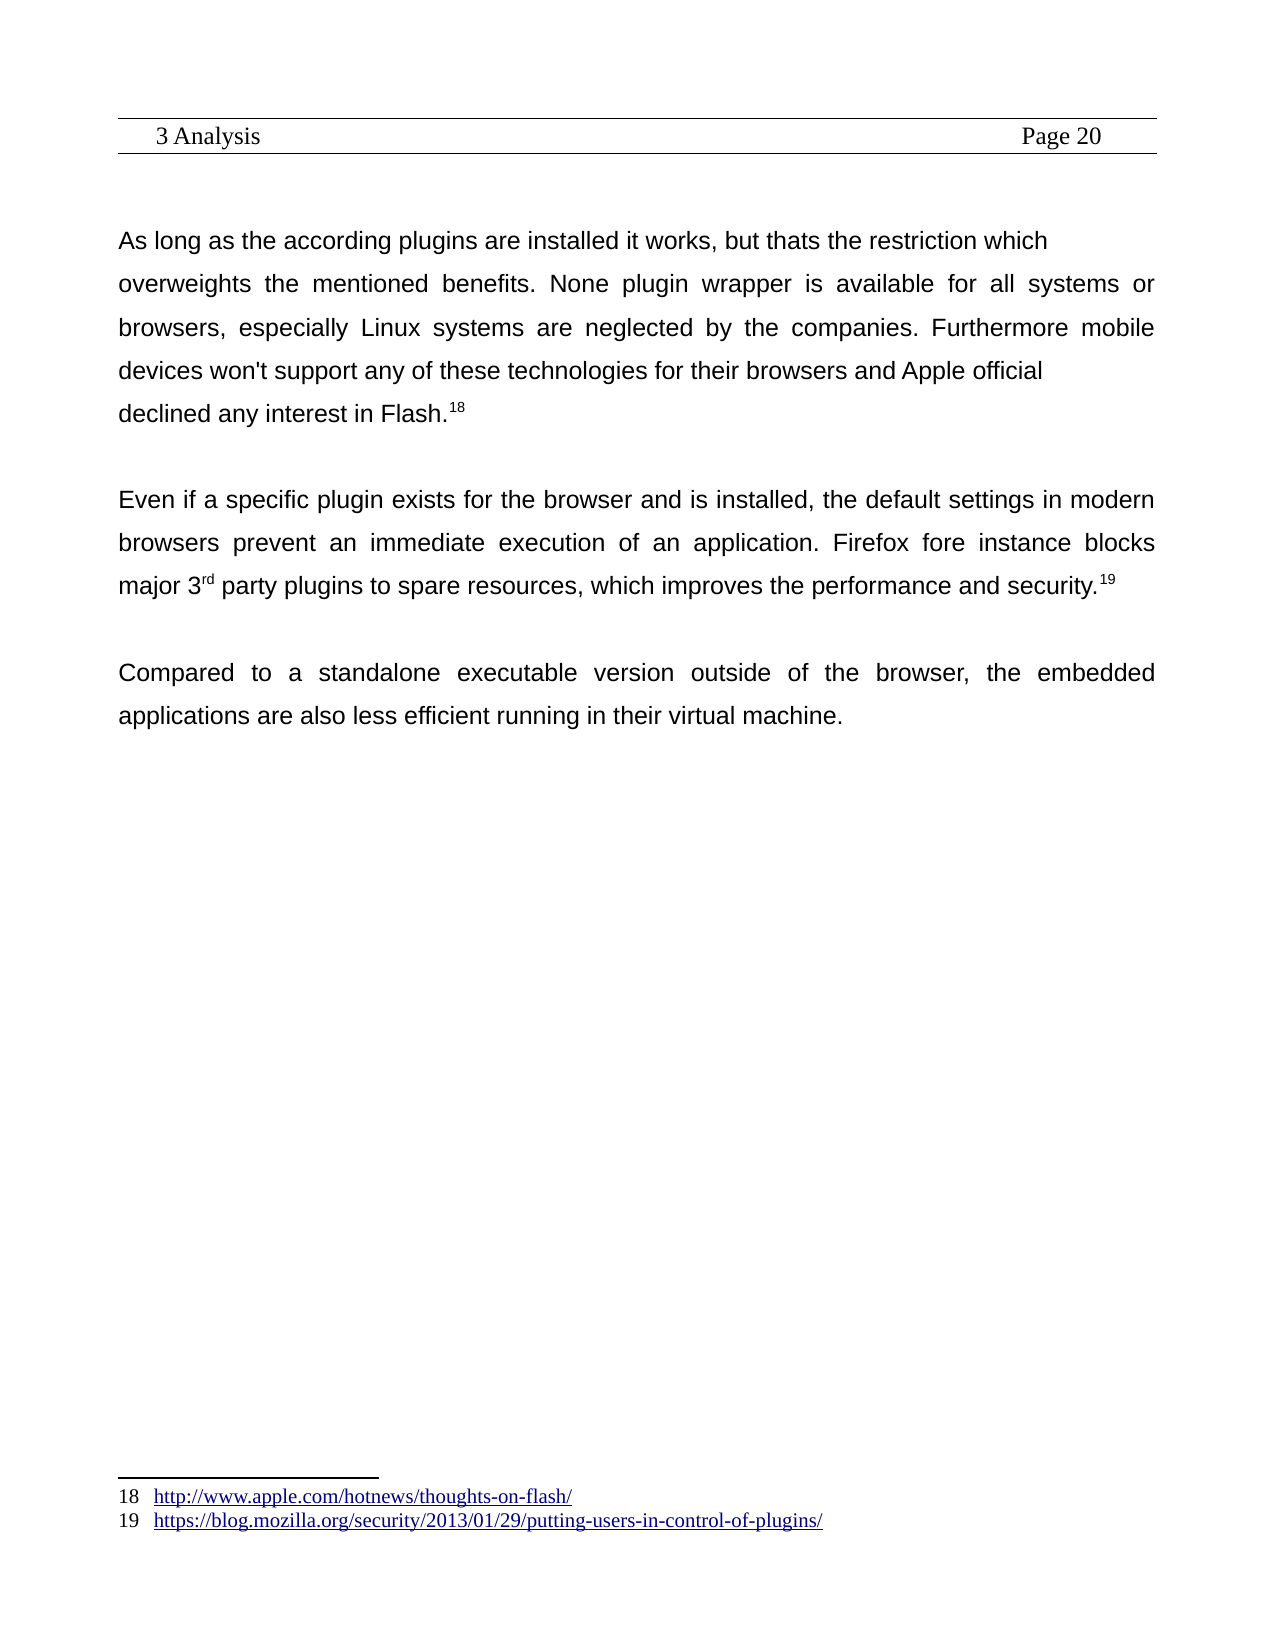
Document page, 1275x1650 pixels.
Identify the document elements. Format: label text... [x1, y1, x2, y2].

text declined any interest in Flash. [118, 399, 1157, 427]
text overweights the mentioned benefits. None plugin wrapper is available for all systems or browsers, especially Linux systems are neglected by the companies. Furthermore mobile devices won't support any of these technologies for their browsers and Apple official [118, 269, 1157, 384]
text As long as the according plugins are installed it works, but thats the restriction which [118, 226, 1157, 255]
text Even if a specific plugin exists for the browser and is installed, the default settings in modern browsers prevent an immediate execution of an application. Firefox fore instance blocks major 3rd party plugins to spare resources, which improves the performance and security. [118, 485, 1157, 600]
text https://blog.mozilla.org/security/2013/01/29/putting-users-in-control-of-plugins/ [118, 1508, 1157, 1532]
text Compared to a standalone executable version outside of the browser, the embedded applications are also less efficient running in their virtual machine. [118, 657, 1157, 729]
text http://www.apple.com/hotnews/thoughts-on-flash/ [118, 1484, 1157, 1508]
